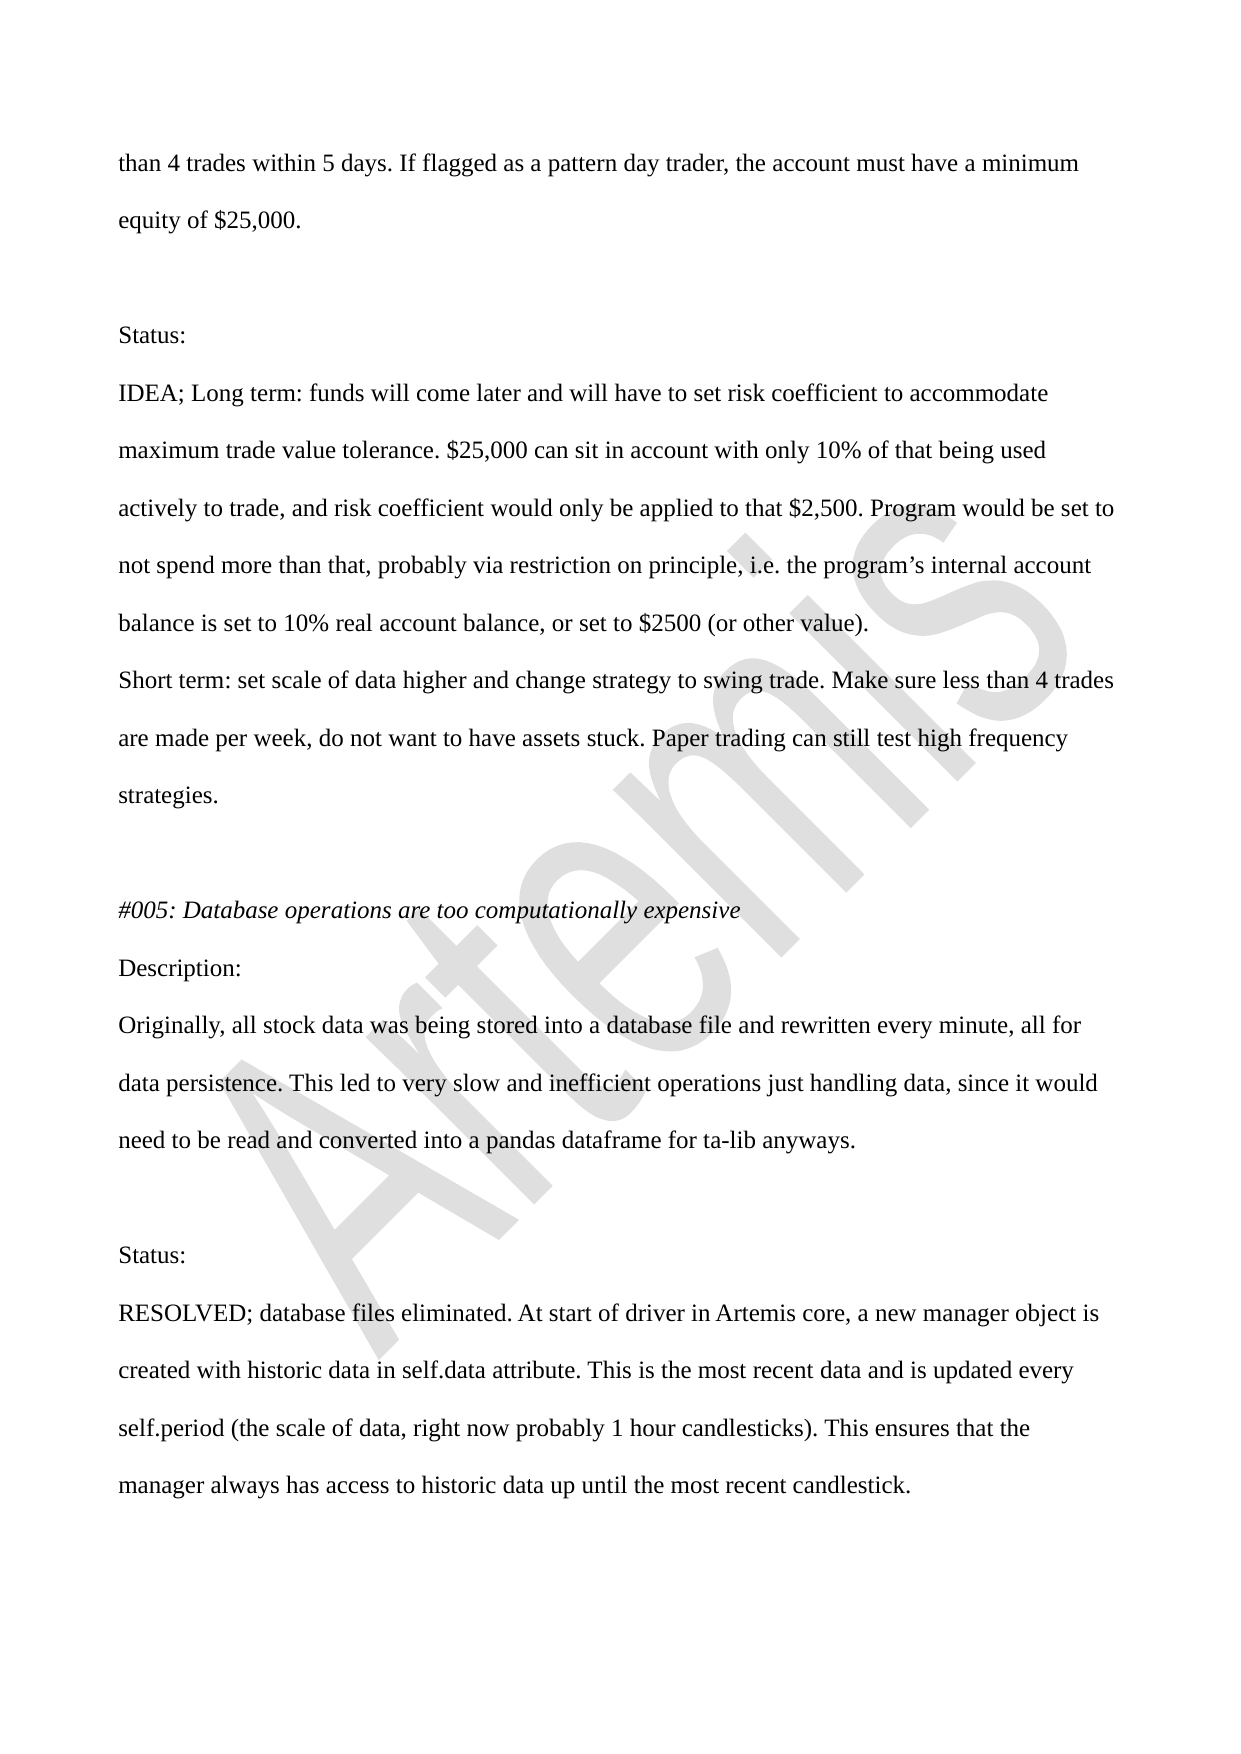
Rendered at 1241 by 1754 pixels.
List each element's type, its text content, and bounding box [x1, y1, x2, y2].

text Originally, all stock data was being stored into a database file and rewritten every minute, all for data persistence. This led to very slow and inefficient operations just handling data, since it would need to be read and converted into a pandas dataframe for ta-lib anyways. [425, 1010, 1122, 1154]
text Short term: set scale of data higher and change strategy to swing trade. Make sure less than 4 trades are made per week, do not want to have assets stuck. Paper trading can still test high frequency strategies. [118, 665, 731, 809]
text RESOLVED; database files eliminated. At start of driver in Artemis core, a new manager object is created with historic data in self.data attribute. This is the most recent data and is updated every self.period (the scale of data, right now probably 1 hour candlesticks). This ensures that the manager always has access to historic data up until the most recent candlestick. [118, 1298, 1122, 1499]
text Short term: set scale of data higher and change strategy to swing trade. Make sure less than 4 trades are made per week, do not want to have assets stuck. Paper trading can still test high frequency strategies. [778, 665, 1122, 809]
text than 4 trades within 5 days. If flagged as a pattern day trader, the account must have a minimum equity of $25,000. [118, 148, 1122, 234]
text IDEA; Long term: funds will come later and will have to set risk coefficient to accommodate maximum trade value tolerance. $25,000 can sit in account with only 10% of that being used actively to trade, and risk coefficient would only be applied to that $2,500. Program would be set to not spend more than that, probably via restriction on principle, i.e. the program’s internal account balance is set to 10% real account balance, or set to $2500 (or other value). [118, 378, 1122, 636]
text [722, 953, 1122, 981]
text #005: Database operations are too computationally expensive [118, 895, 523, 924]
text Originally, all stock data was being stored into a database file and rewritten every minute, all for data persistence. This led to very slow and inefficient operations just handling data, since it would need to be read and converted into a pandas dataframe for ta-lib anyways. [255, 1096, 351, 1154]
text #005: Database operations are too computationally expensive [660, 895, 746, 924]
text Status: [118, 320, 1122, 349]
text Short term: set scale of data higher and change strategy to swing trade. Make sure less than 4 trades are made per week, do not want to have assets stuck. Paper trading can still test high frequency strategies. [669, 756, 761, 809]
text Short term: set scale of data higher and change strategy to swing trade. Make sure less than 4 trades are made per week, do not want to have assets stuck. Paper trading can still test high frequency strategies. [733, 692, 890, 809]
text [478, 953, 558, 981]
text [603, 953, 702, 981]
text Originally, all stock data was being stored into a database file and rewritten every minute, all for data persistence. This led to very slow and inefficient operations just handling data, since it would need to be read and converted into a pandas dataframe for ta-lib anyways. [118, 1010, 482, 1154]
text [353, 1240, 1122, 1269]
text #005: Database operations are too computationally expensive [757, 895, 1122, 924]
text #005: Database operations are too computationally expensive [548, 895, 637, 924]
text Description: [118, 953, 438, 981]
text Status: [118, 1240, 325, 1269]
